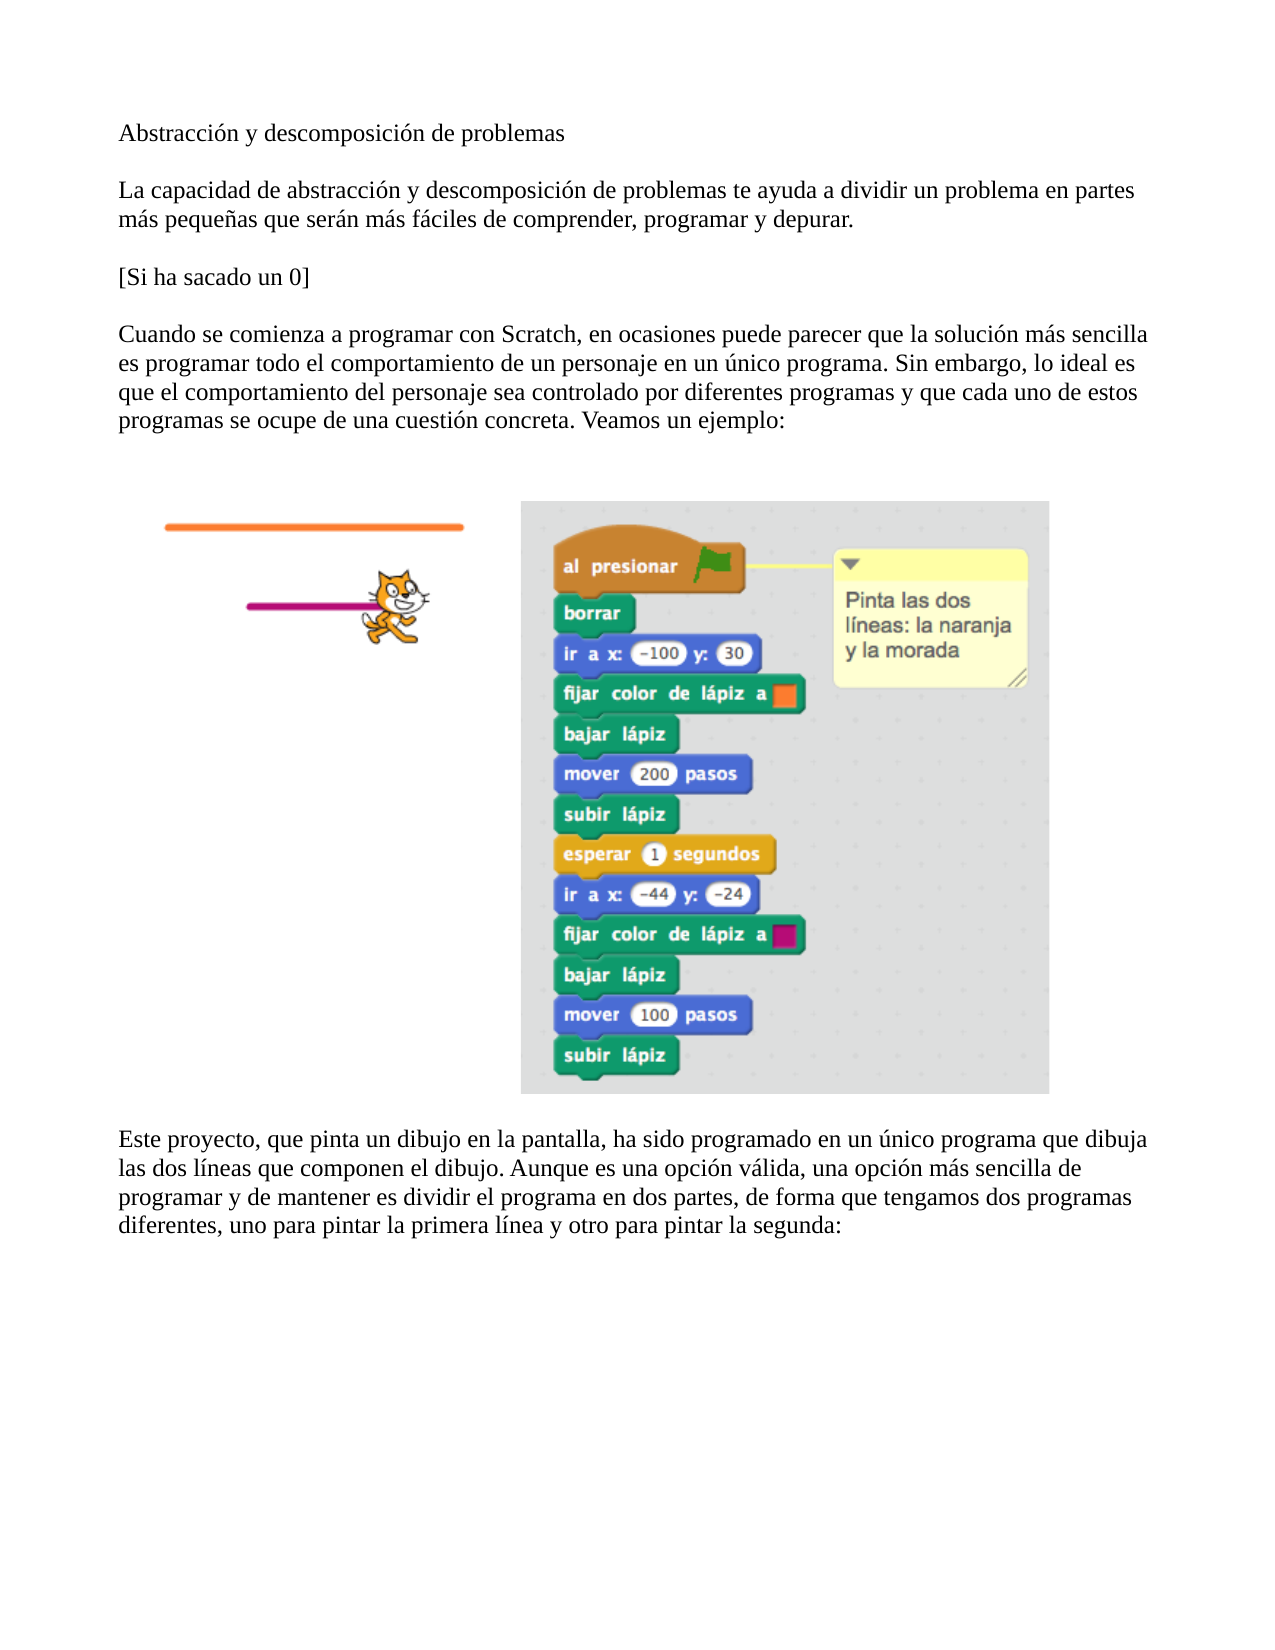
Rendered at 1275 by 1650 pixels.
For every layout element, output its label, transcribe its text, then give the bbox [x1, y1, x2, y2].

text Cuando se comienza a programar con Scratch, en ocasiones puede parecer que la solución más sencilla es programar todo el comportamiento de un personaje en un único programa. Sin embargo, lo ideal es que el comportamiento del personaje sea controlado por diferentes programas y que cada uno de estos programas se ocupe de una cuestión concreta. Veamos un ejemplo: [118, 319, 1157, 434]
text Este proyecto, que pinta un dibujo en la pantalla, ha sido programado en un único programa que dibuja las dos líneas que componen el dibujo. Aunque es una opción válida, una opción más sencilla de programar y de mantener es dividir el programa en dos partes, de forma que tengamos dos programas diferentes, uno para pintar la primera línea y otro para pintar la segunda: [118, 1124, 1157, 1239]
picture [520, 501, 1050, 1094]
text Abstracción y descomposición de problemas [118, 118, 1157, 147]
picture [132, 491, 494, 664]
text La capacidad de abstracción y descomposición de problemas te ayuda a dividir un problema en partes más pequeñas que serán más fáciles de comprender, programar y depurar. [118, 176, 1157, 233]
text [Si ha sacado un 0] [118, 262, 1157, 291]
